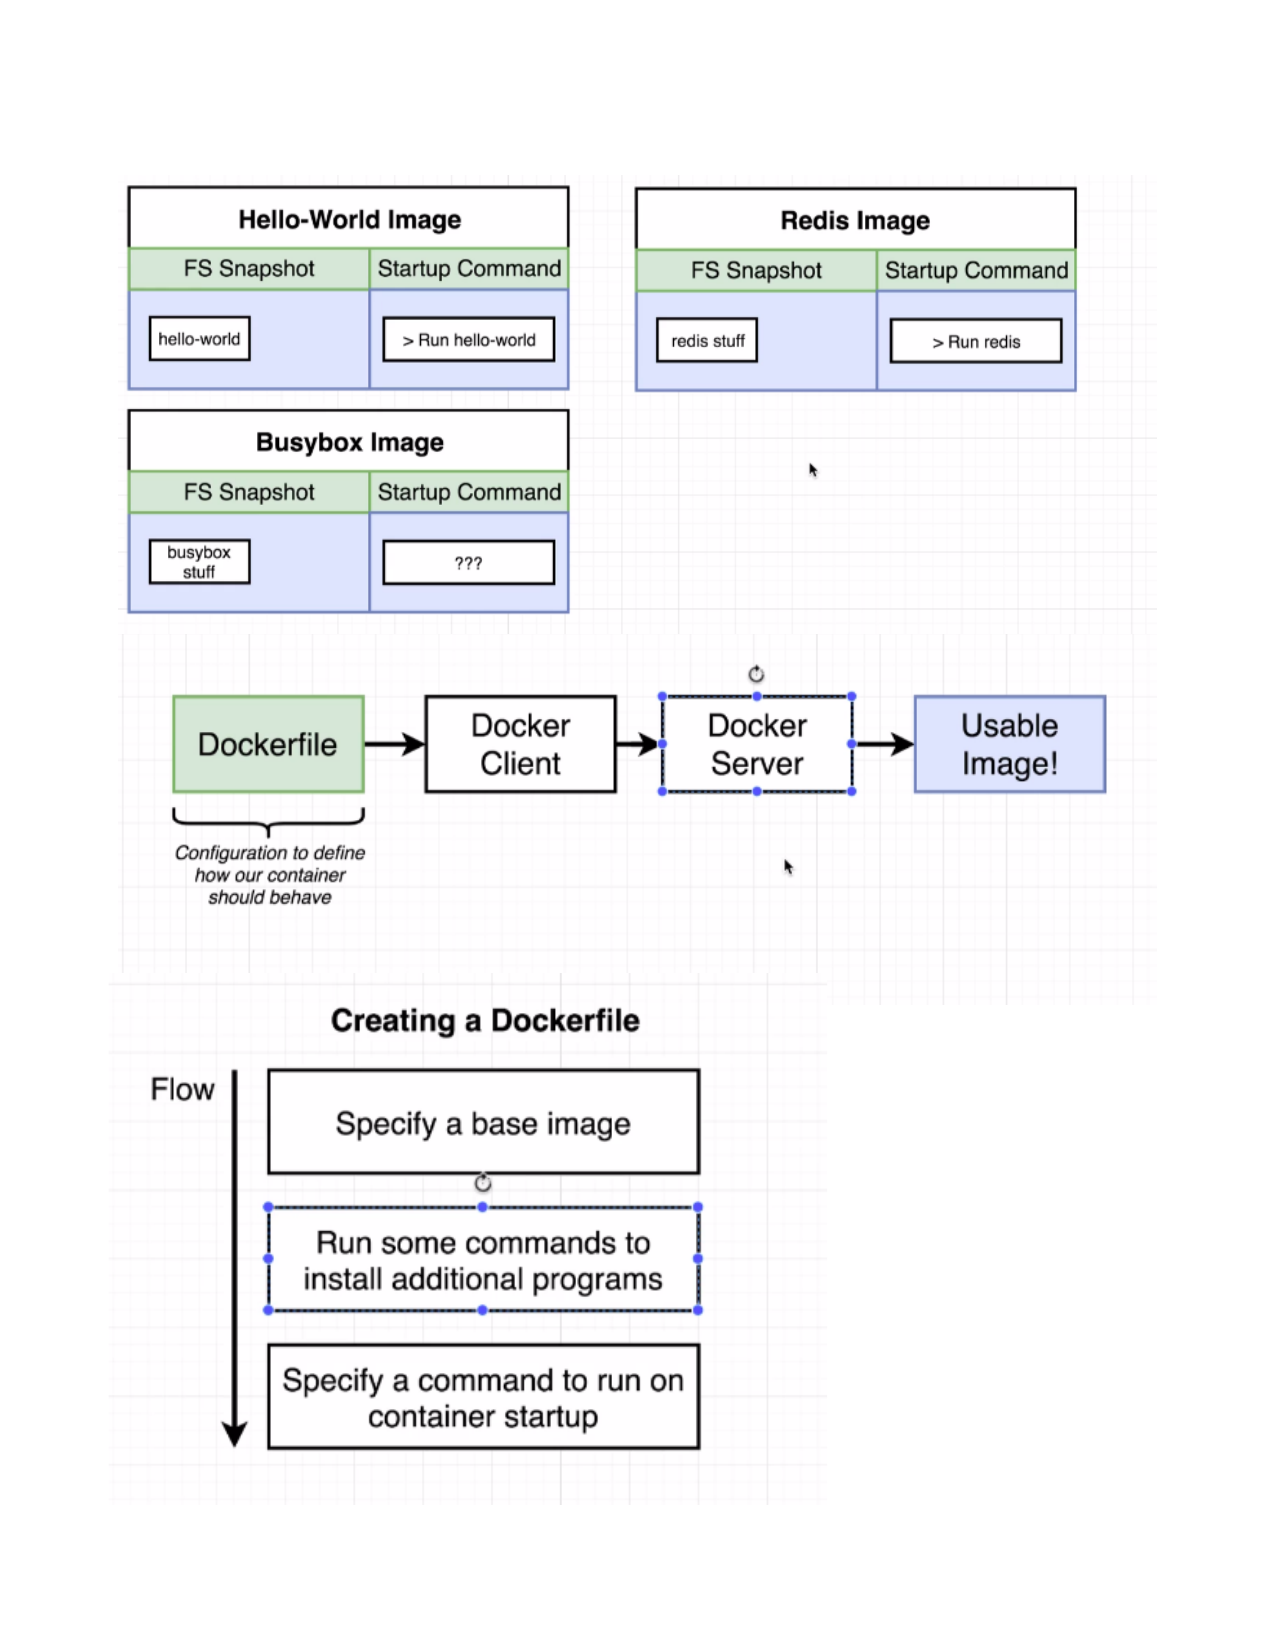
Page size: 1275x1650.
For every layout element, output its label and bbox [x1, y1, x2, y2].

picture [108, 175, 1157, 1505]
